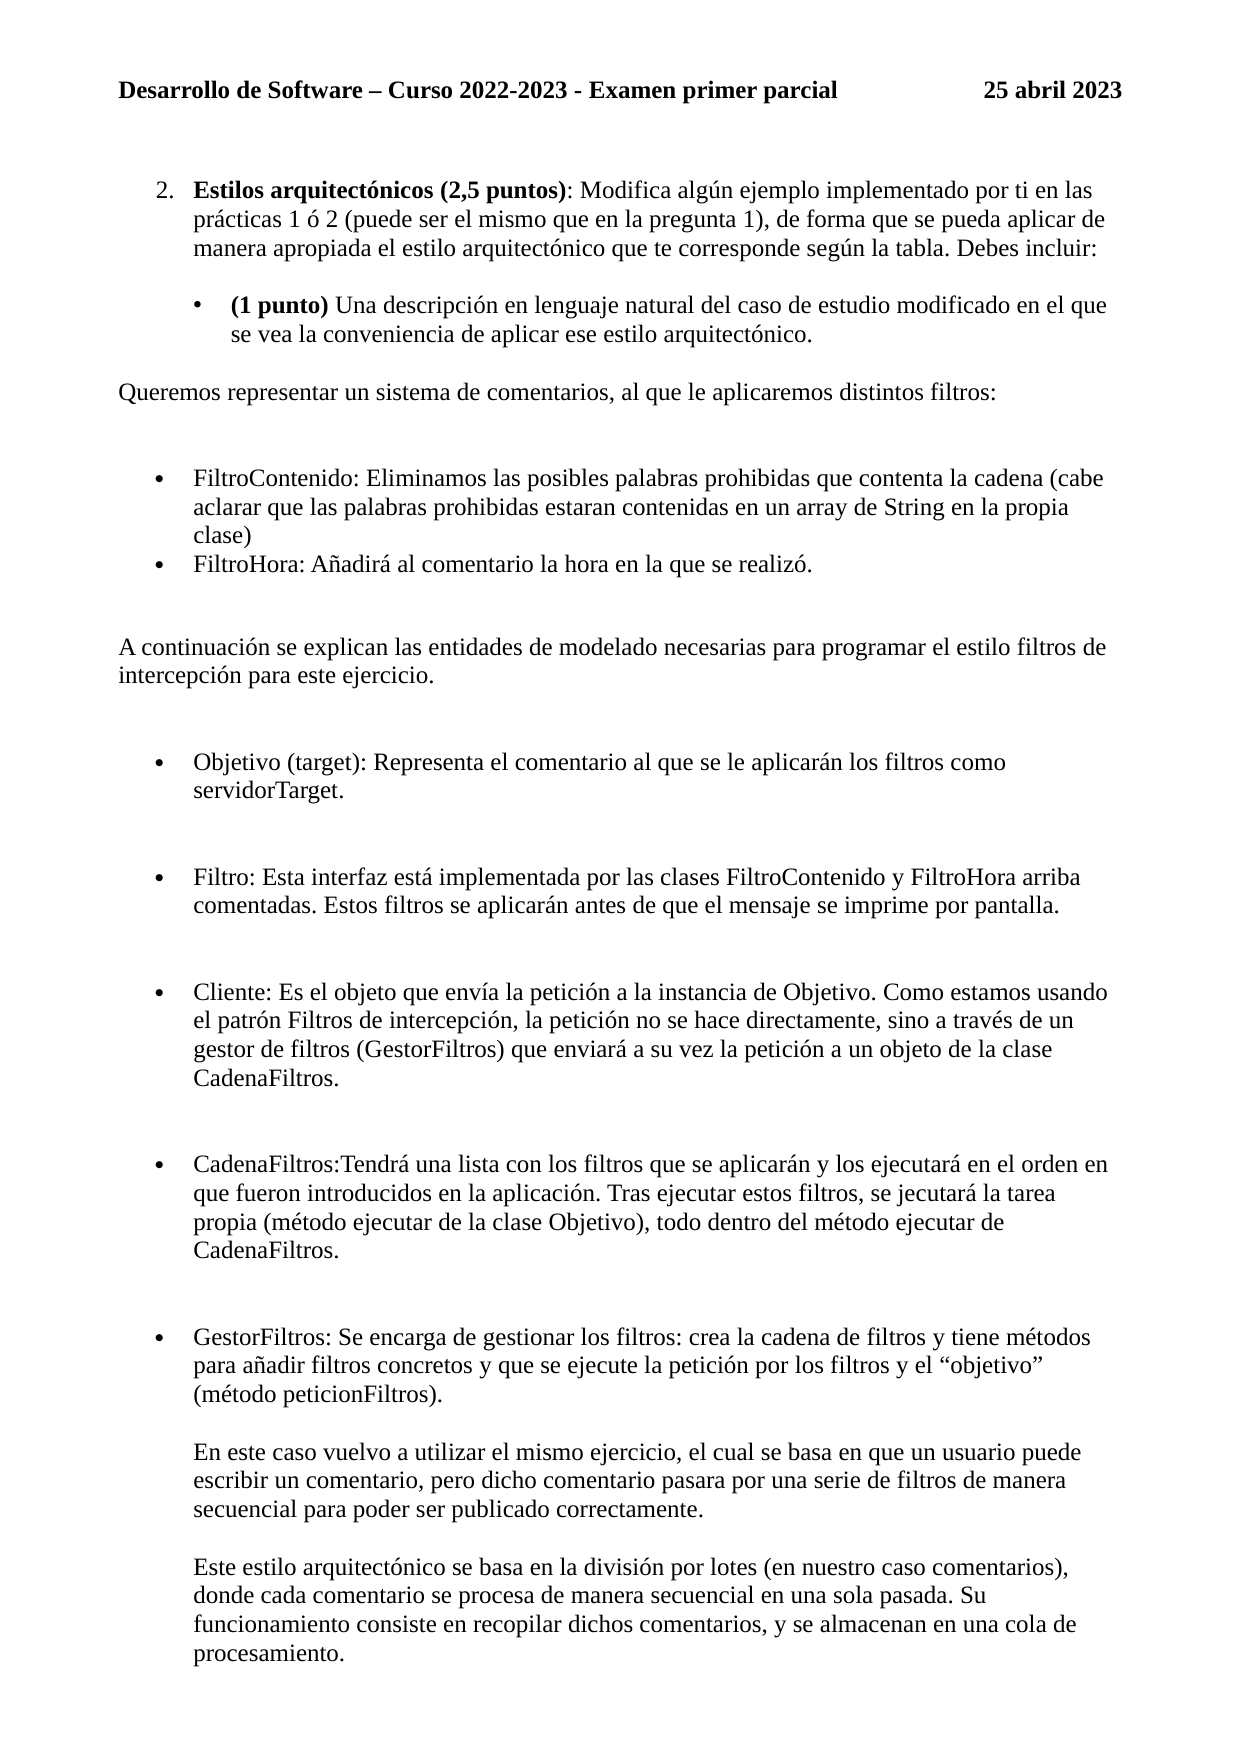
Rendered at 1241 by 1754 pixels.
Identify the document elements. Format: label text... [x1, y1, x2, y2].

text Este estilo arquitectónico se basa en la división por lotes (en nuestro caso comentarios), donde cada comentario se procesa de manera secuencial en una sola pasada. Su funcionamiento consiste en recopilar dichos comentarios, y se almacenan en una cola de procesamiento. [193, 1552, 1122, 1667]
list Filtro: Esta interfaz está implementada por las clases FiltroContenido y FiltroHora arriba comentadas. Estos filtros se aplicarán antes de que el mensaje se imprime por pantalla. [156, 862, 1122, 919]
text A continuación se explican las entidades de modelado necesarias para programar el estilo filtros de intercepción para este ejercicio. [118, 632, 1122, 689]
list Cliente: Es el objeto que envía la petición a la instancia de Objetivo. Como estamos usando el patrón Filtros de intercepción, la petición no se hace directamente, sino a través de un gestor de filtros (GestorFiltros) que enviará a su vez la petición a un objeto de la clase CadenaFiltros. [156, 977, 1122, 1092]
list FiltroContenido: Eliminamos las posibles palabras prohibidas que contenta la cadena (cabe aclarar que las palabras prohibidas estaran contenidas en un array de String en la propia clase) [156, 463, 1122, 549]
list GestorFiltros: Se encarga de gestionar los filtros: crea la cadena de filtros y tiene métodos para añadir filtros concretos y que se ejecute la petición por los filtros y el “objetivo” (método peticionFiltros). [156, 1322, 1122, 1408]
text En este caso vuelvo a utilizar el mismo ejercicio, el cual se basa en que un usuario puede escribir un comentario, pero dicho comentario pasara por una serie de filtros de manera secuencial para poder ser publicado correctamente. [193, 1437, 1122, 1523]
list Estilos arquitectónicos (2,5 puntos): Modifica algún ejemplo implementado por ti en las prácticas 1 ó 2 (puede ser el mismo que en la pregunta 1), de forma que se pueda aplicar de manera apropiada el estilo arquitectónico que te corresponde según la tabla. Debes incluir: [156, 176, 1122, 262]
list (1 punto) Una descripción en lenguaje natural del caso de estudio modificado en el que se vea la conveniencia de aplicar ese estilo arquitectónico. [193, 291, 1122, 348]
list FiltroHora: Añadirá al comentario la hora en la que se realizó. [156, 549, 1122, 578]
list CadenaFiltros:Tendrá una lista con los filtros que se aplicarán y los ejecutará en el orden en que fueron introducidos en la aplicación. Tras ejecutar estos filtros, se jecutará la tarea propia (método ejecutar de la clase Objetivo), todo dentro del método ejecutar de CadenaFiltros. [156, 1149, 1122, 1264]
list Objetivo (target): Representa el comentario al que se le aplicarán los filtros como servidorTarget. [156, 747, 1122, 804]
text Queremos representar un sistema de comentarios, al que le aplicaremos distintos filtros: [118, 377, 1122, 406]
